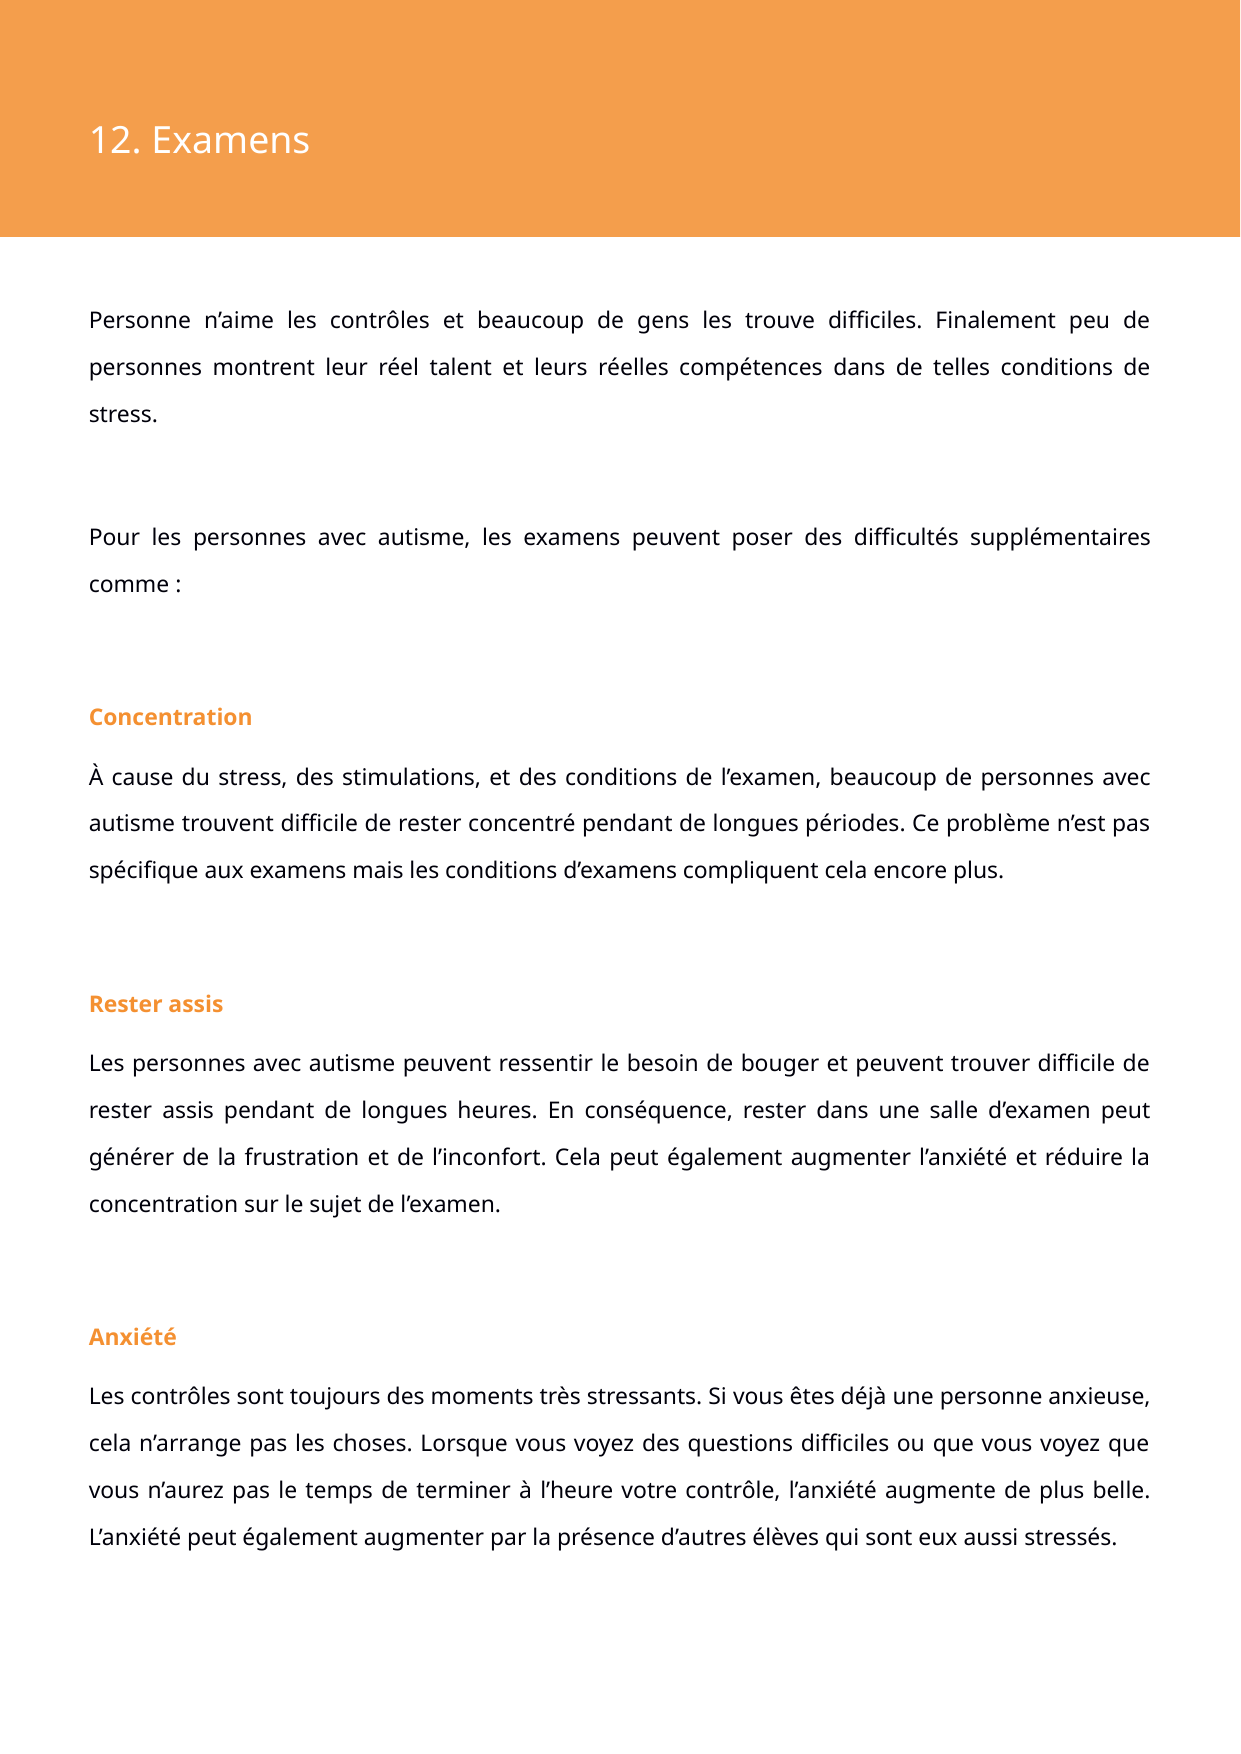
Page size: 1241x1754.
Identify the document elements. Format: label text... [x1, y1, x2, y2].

text Les contrôles sont toujours des moments très stressants. Si vous êtes déjà une personne anxieuse, cela n’arrange pas les choses. Lorsque vous voyez des questions difficiles ou que vous voyez que vous n’aurez pas le temps de terminer à l’heure votre contrôle, l’anxiété augmente de plus belle. L’anxiété peut également augmenter par la présence d’autres élèves qui sont eux aussi stressés. [88, 1380, 1152, 1552]
subtitle Concentration [88, 701, 1152, 732]
text À cause du stress, des stimulations, et des conditions de l’examen, beaucoup de personnes avec autisme trouvent difficile de rester concentré pendant de longues périodes. Ce problème n’est pas spécifique aux examens mais les conditions d’examens compliquent cela encore plus. [88, 760, 1152, 885]
subtitle Anxiété [88, 1321, 1152, 1352]
subtitle Rester assis [88, 987, 1152, 1019]
subtitle 12. Examens [88, 113, 1152, 164]
text Personne n’aime les contrôles et beaucoup de gens les trouve difficiles. Finalement peu de personnes montrent leur réel talent et leurs réelles compétences dans de telles conditions de stress. [88, 304, 1152, 429]
text Les personnes avec autisme peuvent ressentir le besoin de bouger et peuvent trouver difficile de rester assis pendant de longues heures. En conséquence, rester dans une salle d’examen peut générer de la frustration et de l’inconfort. Cela peut également augmenter l’anxiété et réduire la concentration sur le sujet de l’examen. [88, 1047, 1152, 1219]
text Pour les personnes avec autisme, les examens peuvent poser des difficultés supplémentaires comme : [88, 521, 1152, 599]
